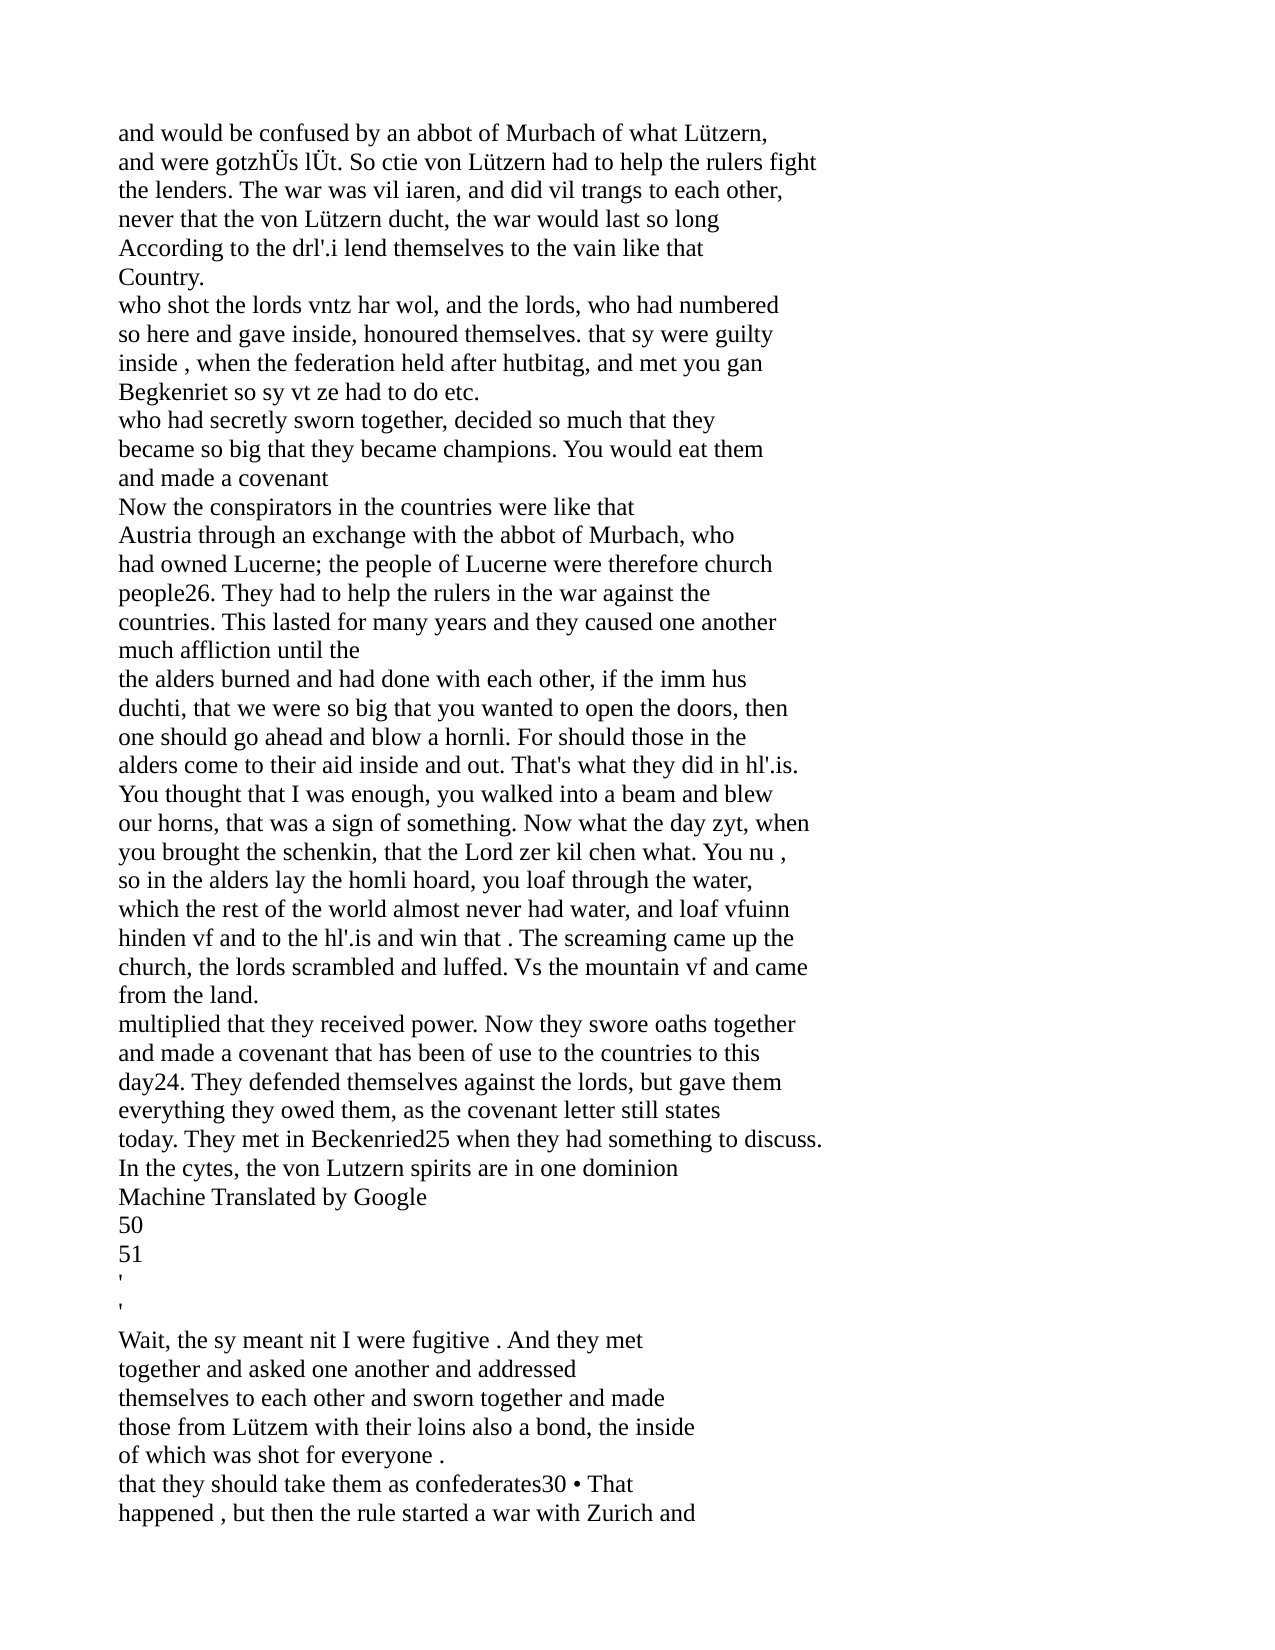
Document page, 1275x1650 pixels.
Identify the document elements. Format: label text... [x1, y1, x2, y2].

text and would be confused by an abbot of Murbach of what Lützern, [118, 118, 1157, 147]
text inside , when the federation held after hutbitag, and met you gan [118, 348, 1157, 377]
text the alders burned and had done with each other, if the imm hus [118, 664, 1157, 693]
text our horns, that was a sign of something. Now what the day zyt, when [118, 808, 1157, 837]
text one should go ahead and blow a hornli. For should those in the [118, 722, 1157, 751]
text Austria through an exchange with the abbot of Murbach, who [118, 521, 1157, 549]
text themselves to each other and sworn together and made [118, 1383, 1157, 1412]
text which the rest of the world almost never had water, and loaf vfuinn [118, 894, 1157, 923]
text church, the lords scrambled and luffed. Vs the mountain vf and came [118, 952, 1157, 981]
text You thought that I was enough, you walked into a beam and blew [118, 779, 1157, 808]
text the lenders. The war was vil iaren, and did vil trangs to each other, [118, 176, 1157, 204]
text In the cytes, the von Lutzern spirits are in one dominion [118, 1153, 1157, 1182]
text who shot the lords vntz har wol, and the lords, who had numbered [118, 291, 1157, 319]
text 50 [118, 1211, 1157, 1239]
text happened , but then the rule started a war with Zurich and [118, 1498, 1157, 1527]
text According to the drl'.i lend themselves to the vain like that [118, 233, 1157, 262]
text Now the conspirators in the countries were like that [118, 492, 1157, 521]
text Begkenriet so sy vt ze had to do etc. [118, 377, 1157, 406]
text Country. [118, 262, 1157, 291]
text ' [118, 1297, 1157, 1326]
text duchti, that we were so big that you wanted to open the doors, then [118, 693, 1157, 722]
text who had secretly sworn together, decided so much that they [118, 406, 1157, 434]
text everything they owed them, as the covenant letter still states [118, 1096, 1157, 1124]
text became so big that they became champions. You would eat them [118, 434, 1157, 463]
text alders come to their aid inside and out. That's what they did in hl'.is. [118, 751, 1157, 779]
text and made a covenant that has been of use to the countries to this [118, 1038, 1157, 1067]
text much affliction until the [118, 636, 1157, 664]
text that they should take them as confederates30 • That [118, 1469, 1157, 1498]
text of which was shot for everyone . [118, 1441, 1157, 1469]
text today. They met in Beckenried25 when they had something to discuss. [118, 1124, 1157, 1153]
text so here and gave inside, honoured themselves. that sy were guilty [118, 319, 1157, 348]
text day24. They defended themselves against the lords, but gave them [118, 1067, 1157, 1096]
text had owned Lucerne; the people of Lucerne were therefore church [118, 549, 1157, 578]
text and were gotzhÜs lÜt. So ctie von Lützern had to help the rulers fight [118, 147, 1157, 176]
text multiplied that they received power. Now they swore oaths together [118, 1009, 1157, 1038]
text Machine Translated by Google [118, 1182, 1157, 1211]
text hinden vf and to the hl'.is and win that . The screaming came up the [118, 923, 1157, 952]
text Wait, the sy meant nit I were fugitive . And they met [118, 1326, 1157, 1354]
text ' [118, 1268, 1157, 1297]
text never that the von Lützern ducht, the war would last so long [118, 204, 1157, 233]
text you brought the schenkin, that the Lord zer kil chen what. You nu , [118, 837, 1157, 866]
text so in the alders lay the homli hoard, you loaf through the water, [118, 866, 1157, 894]
text those from Lützem with their loins also a bond, the inside [118, 1412, 1157, 1441]
text from the land. [118, 981, 1157, 1009]
text 51 [118, 1239, 1157, 1268]
text and made a covenant [118, 463, 1157, 492]
text together and asked one another and addressed [118, 1354, 1157, 1383]
text people26. They had to help the rulers in the war against the [118, 578, 1157, 607]
text countries. This lasted for many years and they caused one another [118, 607, 1157, 636]
